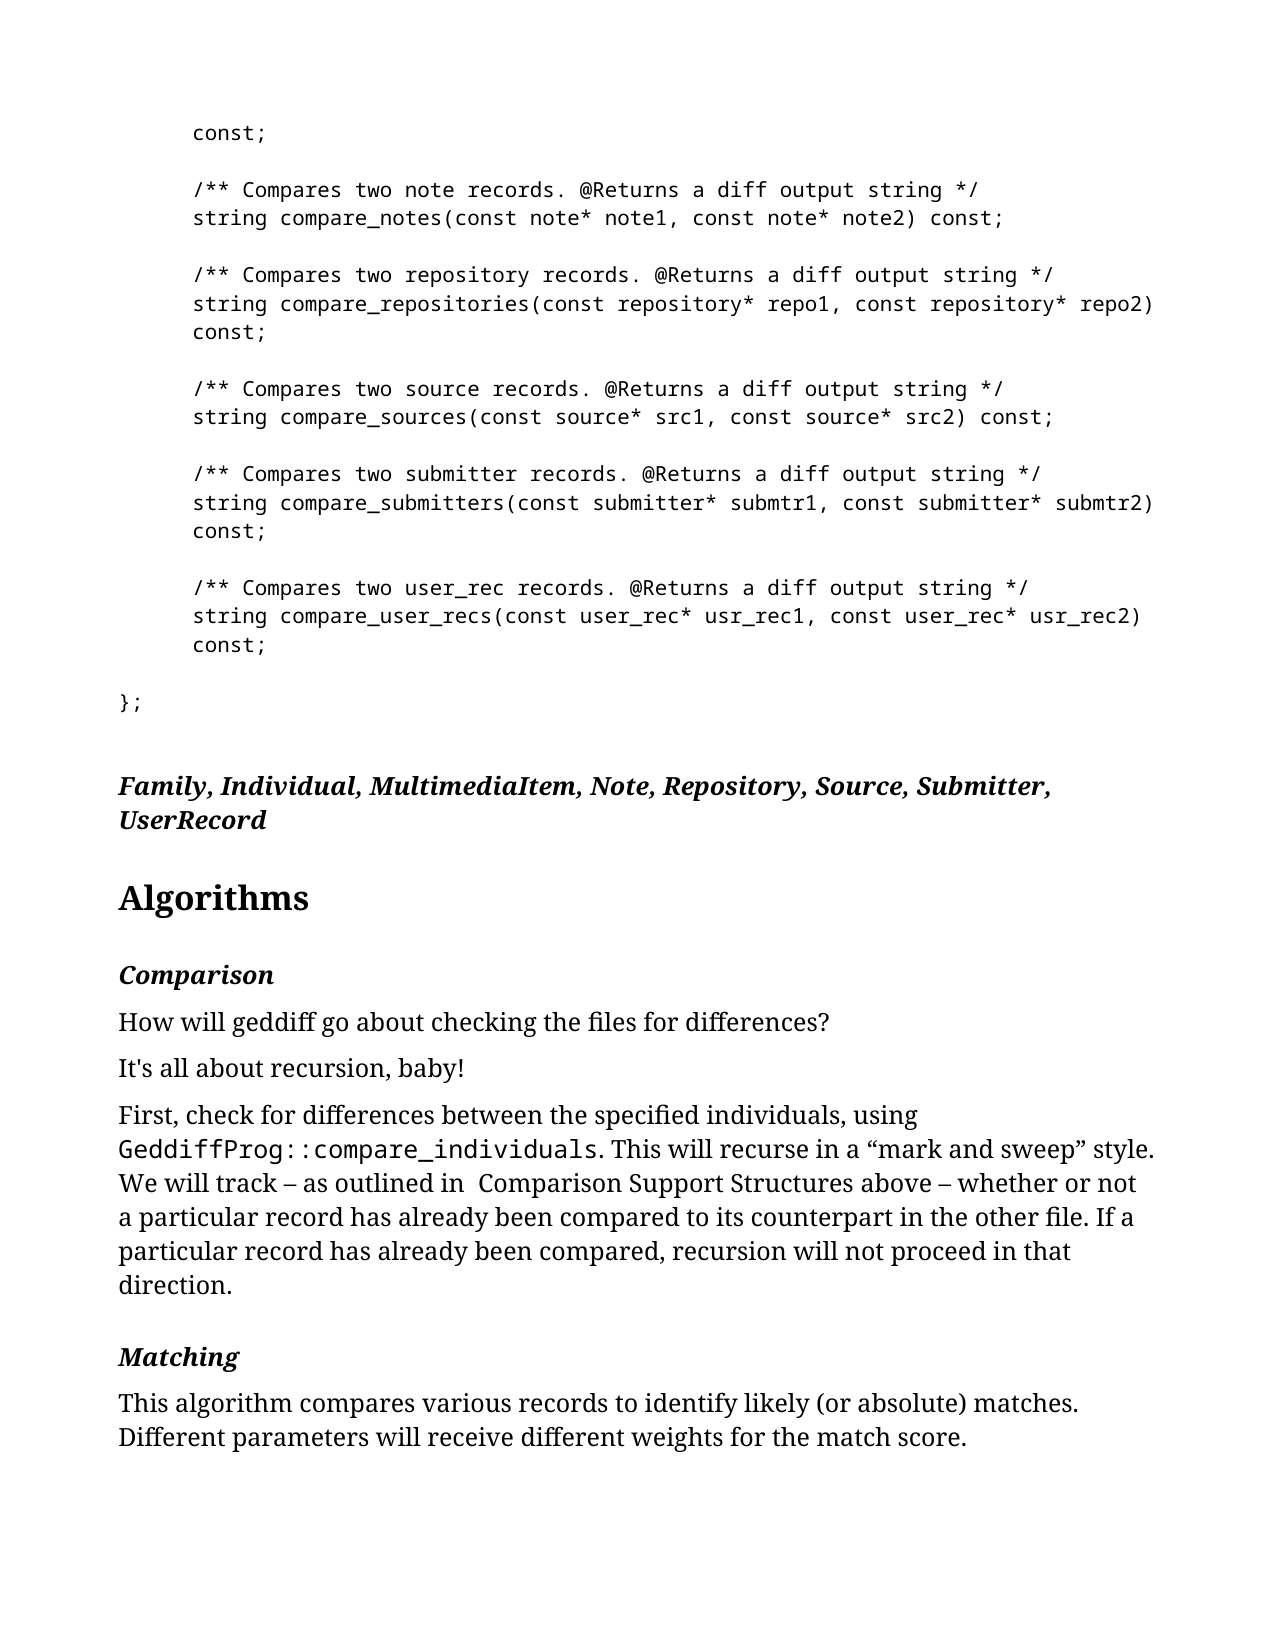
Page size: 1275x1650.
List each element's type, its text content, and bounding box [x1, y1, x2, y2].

text /** Compares two user_rec records. @Returns a diff output string */ [192, 573, 1157, 602]
subtitle Matching [118, 1339, 1157, 1373]
text string compare_user_recs(const user_rec* usr_rec1, const user_rec* usr_rec2) const; [192, 602, 1157, 658]
text /** Compares two repository records. @Returns a diff output string */ [192, 260, 1157, 289]
subtitle Algorithms [118, 874, 1157, 920]
text string compare_submitters(const submitter* submtr1, const submitter* submtr2) const; [192, 488, 1157, 545]
text }; [118, 687, 1157, 715]
text First, check for differences between the specified individuals, using GeddiffProg::compare_individuals. This will recurse in a “mark and sweep” style. We will track – as outlined in Comparison Support Structures above – whether or not a particular record has already been compared to its counterpart in the other file. If a particular record has already been compared, recursion will not proceed in that direction. [118, 1097, 1157, 1302]
text const; [192, 118, 1157, 147]
text string compare_sources(const source* src1, const source* src2) const; [192, 402, 1157, 431]
text It's all about recursion, baby! [118, 1051, 1157, 1085]
text /** Compares two note records. @Returns a diff output string */ [192, 175, 1157, 203]
text /** Compares two source records. @Returns a diff output string */ [192, 374, 1157, 402]
text This algorithm compares various records to identify likely (or absolute) matches. Different parameters will receive different weights for the match score. [118, 1386, 1157, 1454]
text /** Compares two submitter records. @Returns a diff output string */ [192, 459, 1157, 488]
text How will geddiff go about checking the files for differences? [118, 1004, 1157, 1038]
subtitle Family, Individual, MultimediaItem, Note, Repository, Source, Submitter, UserRecord [118, 769, 1157, 837]
text string compare_repositories(const repository* repo1, const repository* repo2) const; [192, 289, 1157, 346]
text string compare_notes(const note* note1, const note* note2) const; [192, 203, 1157, 232]
subtitle Comparison [118, 958, 1157, 992]
